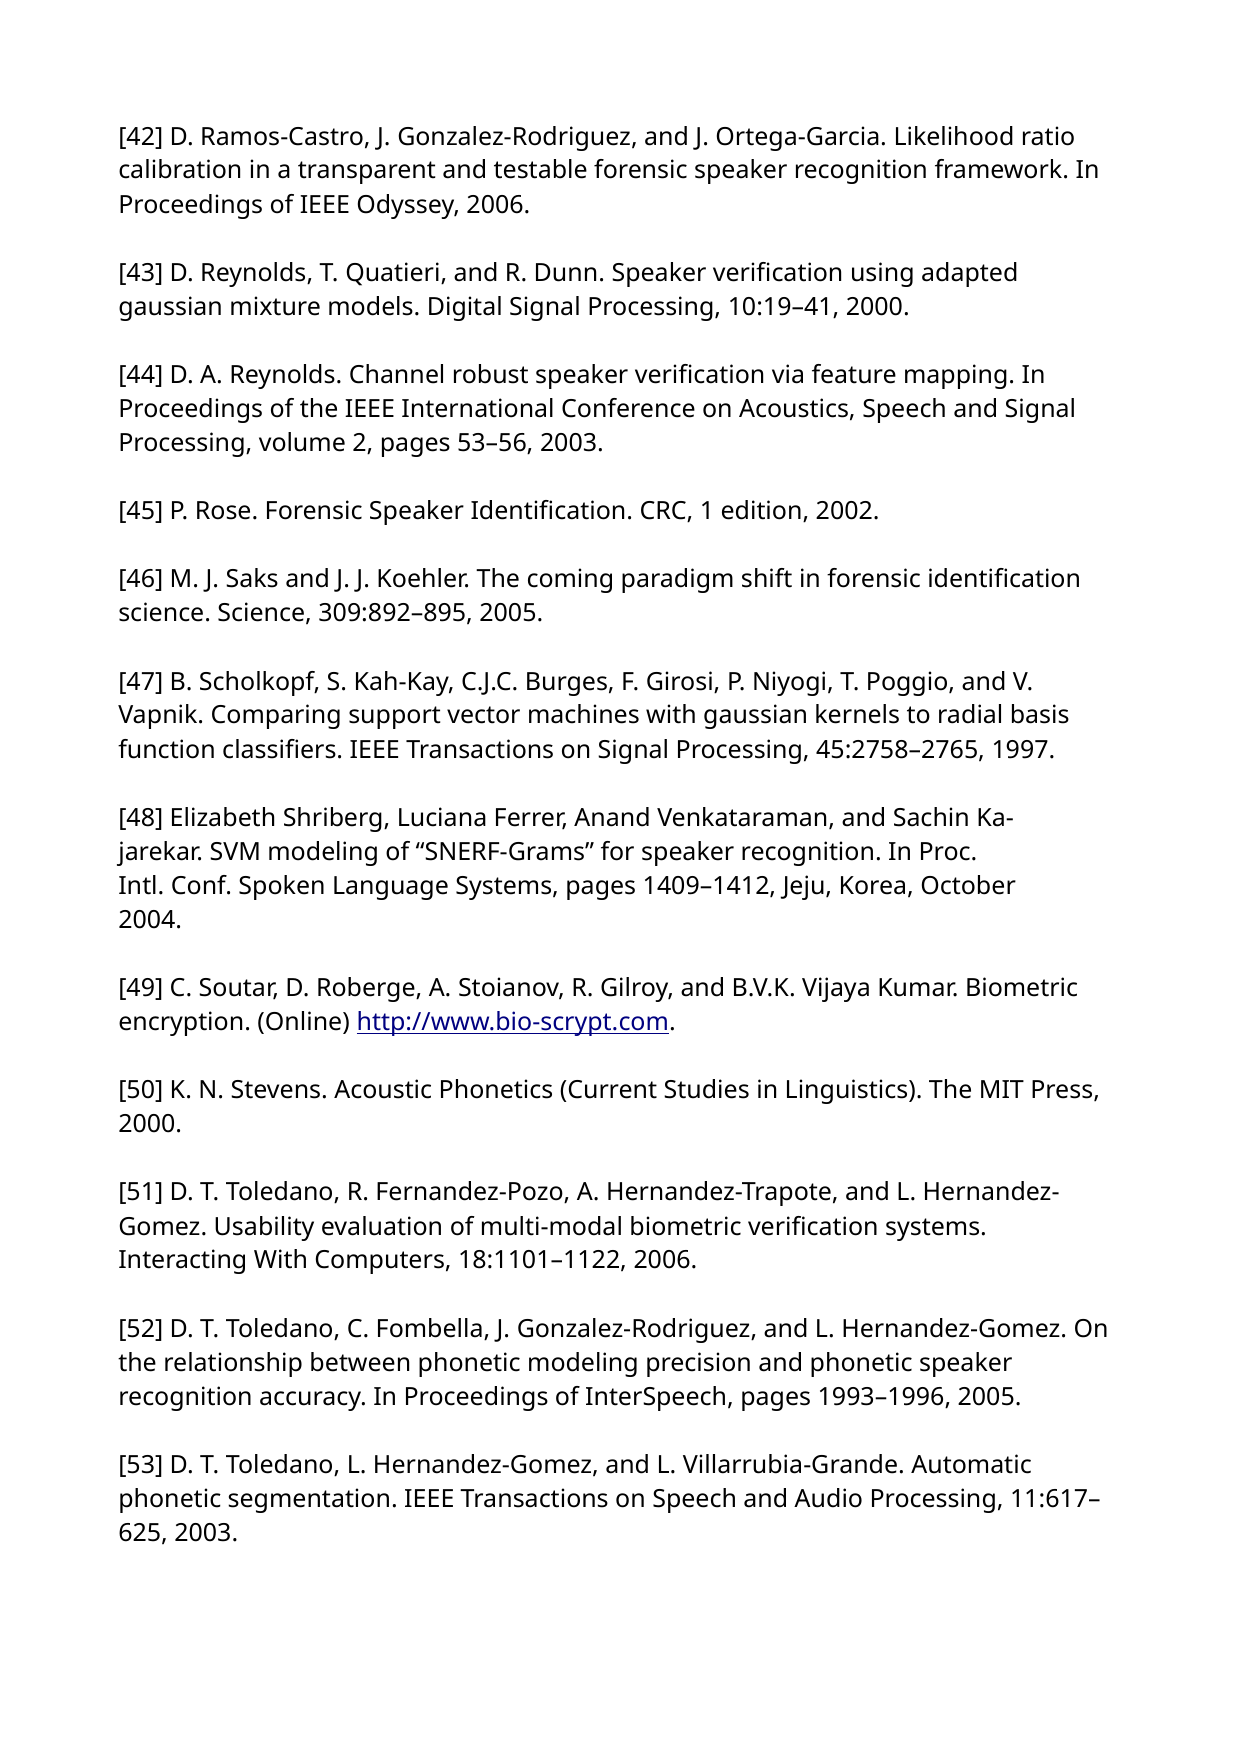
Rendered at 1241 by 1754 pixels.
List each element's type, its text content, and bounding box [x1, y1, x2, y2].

text jarekar. SVM modeling of “SNERF-Grams” for speaker recognition. In Proc. [118, 833, 1122, 867]
text [42] D. Ramos-Castro, J. Gonzalez-Rodriguez, and J. Ortega-Garcia. Likelihood ratio calibration in a transparent and testable forensic speaker recognition framework. In Proceedings of IEEE Odyssey, 2006. [118, 118, 1122, 220]
text 2004. [118, 902, 1122, 936]
text [52] D. T. Toledano, C. Fombella, J. Gonzalez-Rodriguez, and L. Hernandez-Gomez. On the relationship between phonetic modeling precision and phonetic speaker recognition accuracy. In Proceedings of InterSpeech, pages 1993–1996, 2005. [118, 1310, 1122, 1412]
text [45] P. Rose. Forensic Speaker Identification. CRC, 1 edition, 2002. [118, 493, 1122, 527]
text Intl. Conf. Spoken Language Systems, pages 1409–1412, Jeju, Korea, October [118, 867, 1122, 902]
text [46] M. J. Saks and J. J. Koehler. The coming paradigm shift in forensic identification science. Science, 309:892–895, 2005. [118, 561, 1122, 629]
text [51] D. T. Toledano, R. Fernandez-Pozo, A. Hernandez-Trapote, and L. Hernandez-Gomez. Usability evaluation of multi-modal biometric verification systems. Interacting With Computers, 18:1101–1122, 2006. [118, 1174, 1122, 1276]
text [53] D. T. Toledano, L. Hernandez-Gomez, and L. Villarrubia-Grande. Automatic phonetic segmentation. IEEE Transactions on Speech and Audio Processing, 11:617–625, 2003. [118, 1447, 1122, 1549]
text [47] B. Scholkopf, S. Kah-Kay, C.J.C. Burges, F. Girosi, P. Niyogi, T. Poggio, and V. Vapnik. Comparing support vector machines with gaussian kernels to radial basis function classifiers. IEEE Transactions on Signal Processing, 45:2758–2765, 1997. [118, 663, 1122, 765]
text [43] D. Reynolds, T. Quatieri, and R. Dunn. Speaker verification using adapted [118, 254, 1122, 288]
text [48] Elizabeth Shriberg, Luciana Ferrer, Anand Venkataraman, and Sachin Ka- [118, 799, 1122, 833]
text gaussian mixture models. Digital Signal Processing, 10:19–41, 2000. [118, 288, 1122, 322]
text [50] K. N. Stevens. Acoustic Phonetics (Current Studies in Linguistics). The MIT Press, 2000. [118, 1072, 1122, 1140]
text [44] D. A. Reynolds. Channel robust speaker verification via feature mapping. In Proceedings of the IEEE International Conference on Acoustics, Speech and Signal Processing, volume 2, pages 53–56, 2003. [118, 357, 1122, 459]
text [49] C. Soutar, D. Roberge, A. Stoianov, R. Gilroy, and B.V.K. Vijaya Kumar. Biometric encryption. (Online) http://www.bio-scrypt.com. [118, 970, 1122, 1038]
